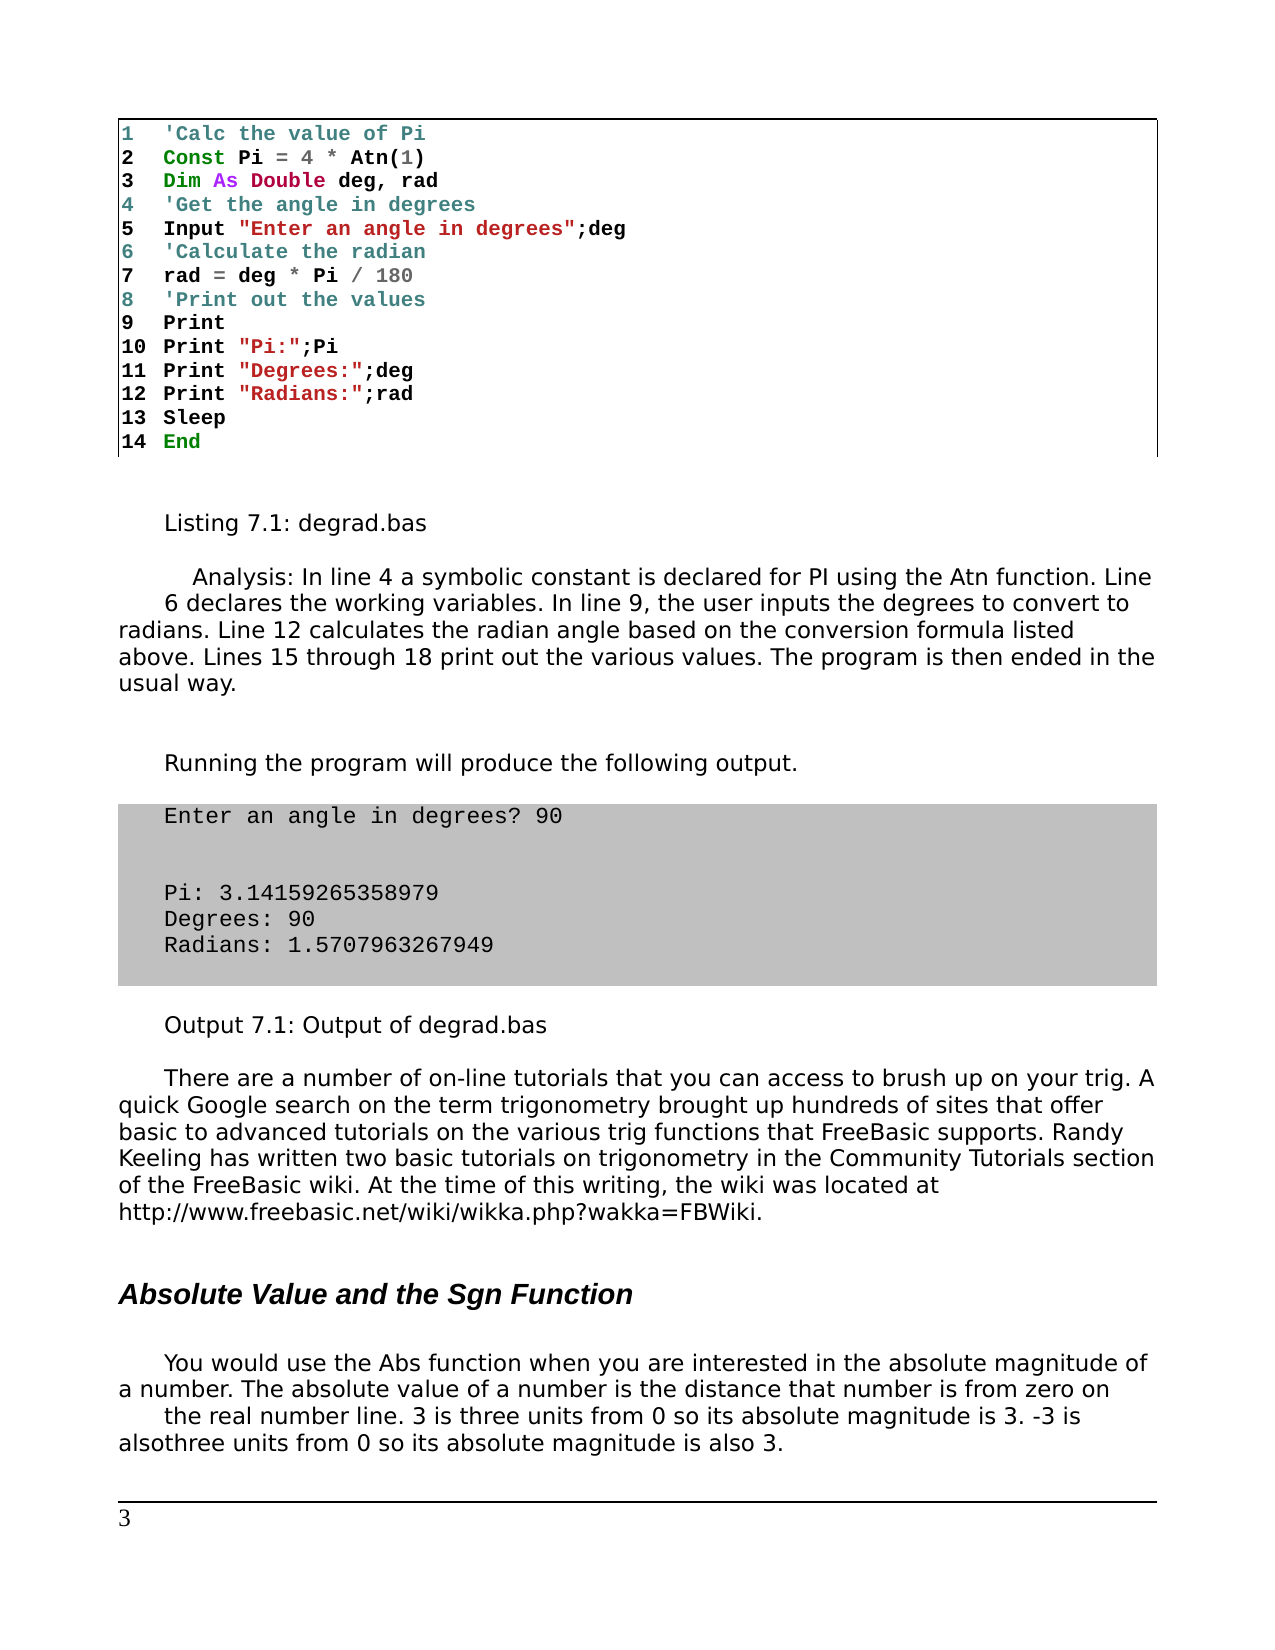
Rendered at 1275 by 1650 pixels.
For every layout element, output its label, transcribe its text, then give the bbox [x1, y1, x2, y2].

text You would use the Abs function when you are interested in the absolute magnitude of a number. The absolute value of a number is the distance that number is from zero on [118, 1350, 1157, 1403]
text Running the program will produce the following output. [118, 751, 1157, 777]
text Listing 7.1: degrad.bas [118, 511, 1157, 537]
text Analysis: In line 4 a symbolic constant is declared for PI using the Atn function. Line [118, 564, 1157, 591]
list 'Calculate the radian [119, 241, 1157, 265]
list rad = deg * Pi / 180 [119, 265, 1157, 289]
list Print "Pi:";Pi [119, 336, 1157, 360]
list Input "Enter an angle in degrees";deg [119, 218, 1157, 241]
text Output 7.1: Output of degrad.bas [118, 1012, 1157, 1039]
list 'Get the angle in degrees [119, 194, 1157, 218]
list End [119, 431, 1157, 457]
text the real number line. 3 is three units from 0 so its absolute magnitude is 3. -3 is alsothree units from 0 so its absolute magnitude is also 3. [118, 1403, 1157, 1457]
text 6 declares the working variables. In line 9, the user inputs the degrees to convert to radians. Line 12 calculates the radian angle based on the conversion formula listed above. Lines 15 through 18 print out the various values. The program is then ended in the usual way. [118, 591, 1157, 697]
list Const Pi = 4 * Atn(1) [119, 147, 1157, 171]
list Sleep [119, 407, 1157, 431]
list 'Calc the value of Pi [119, 120, 1157, 147]
list Dim As Double deg, rad [119, 171, 1157, 194]
text Radians: 1.5707963267949 [118, 934, 1157, 959]
text Enter an angle in degrees? 90 [118, 804, 1157, 830]
list 'Print out the values [119, 289, 1157, 312]
subtitle Absolute Value and the Sgn Function [118, 1277, 1157, 1311]
list Print [119, 312, 1157, 336]
list Print "Degrees:";deg [119, 360, 1157, 383]
list Print "Radians:";rad [119, 383, 1157, 407]
text There are a number of on-line tutorials that you can access to brush up on your trig. A quick Google search on the term trigonometry brought up hundreds of sites that offer basic to advanced tutorials on the various trig functions that FreeBasic supports. Randy Keeling has written two basic tutorials on trigonometry in the Community Tutorials section of the FreeBasic wiki. At the time of this writing, the wiki was located at http://www.freebasic.net/wiki/wikka.php?wakka=FBWiki. [118, 1066, 1157, 1226]
text Degrees: 90 [118, 908, 1157, 934]
text Pi: 3.14159265358979 [118, 882, 1157, 908]
